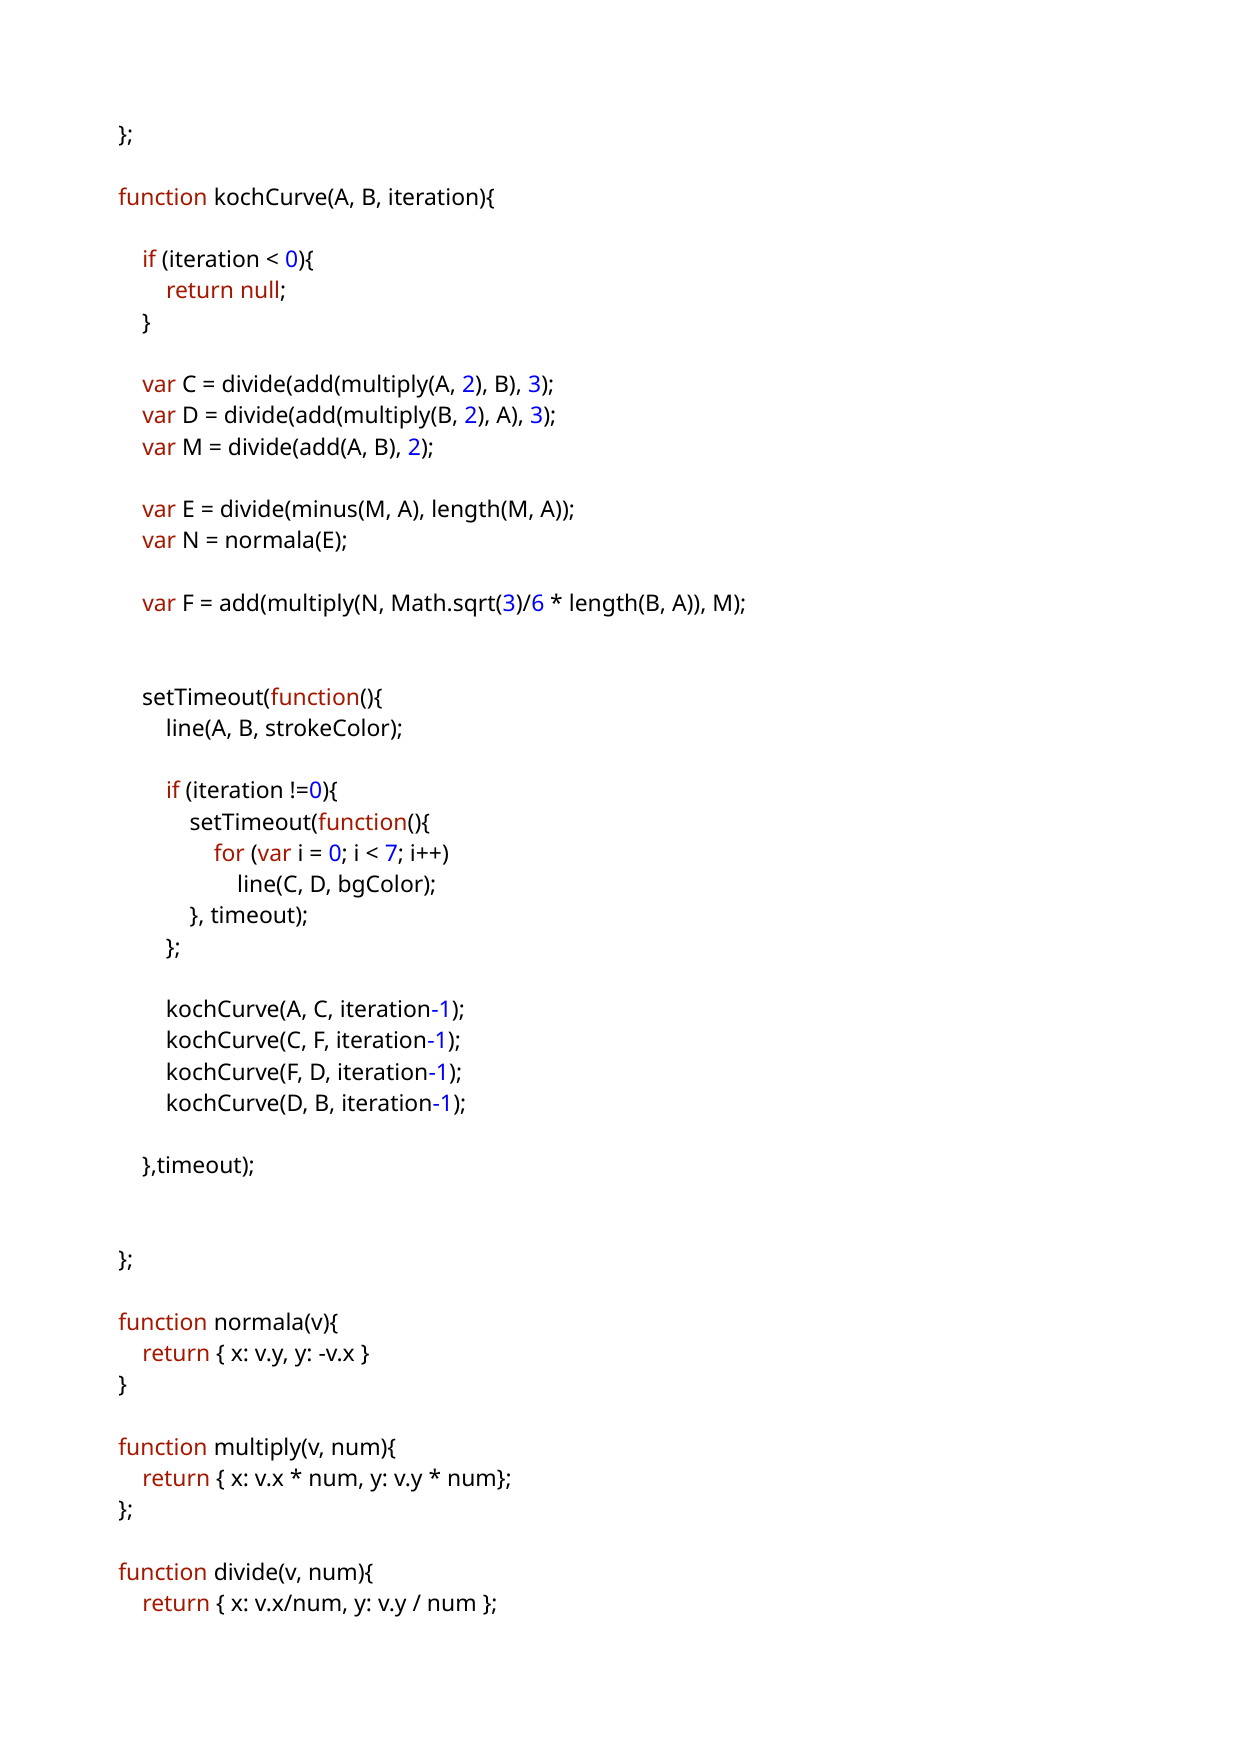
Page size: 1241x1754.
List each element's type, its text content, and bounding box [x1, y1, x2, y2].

text var F = add(multiply(N, Math.sqrt(3)/6 * length(B, A)), M); [118, 587, 1122, 618]
text var M = divide(add(A, B), 2); [118, 431, 1122, 462]
text } [118, 306, 1122, 337]
text line(C, D, bgColor); [118, 868, 1122, 899]
text var C = divide(add(multiply(A, 2), B), 3); [118, 368, 1122, 399]
text } [118, 1368, 1122, 1399]
text function divide(v, num){ [118, 1556, 1122, 1587]
text }, timeout); [118, 899, 1122, 931]
text kochCurve(A, C, iteration-1); [118, 993, 1122, 1024]
text return null; [118, 274, 1122, 306]
text kochCurve(F, D, iteration-1); [118, 1056, 1122, 1087]
text line(A, B, strokeColor); [118, 712, 1122, 743]
text setTimeout(function(){ [118, 806, 1122, 837]
text return { x: v.x * num, y: v.y * num}; [118, 1462, 1122, 1493]
text return { x: v.x/num, y: v.y / num }; [118, 1587, 1122, 1618]
text }; [118, 118, 1122, 149]
text function normala(v){ [118, 1306, 1122, 1337]
text }; [118, 931, 1122, 962]
text kochCurve(D, B, iteration-1); [118, 1087, 1122, 1118]
text function multiply(v, num){ [118, 1431, 1122, 1462]
text var N = normala(E); [118, 524, 1122, 556]
text var E = divide(minus(M, A), length(M, A)); [118, 493, 1122, 524]
text for (var i = 0; i < 7; i++) [118, 837, 1122, 868]
text },timeout); [118, 1149, 1122, 1181]
text kochCurve(C, F, iteration-1); [118, 1024, 1122, 1056]
text if (iteration !=0){ [118, 774, 1122, 806]
text }; [118, 1493, 1122, 1524]
text var D = divide(add(multiply(B, 2), A), 3); [118, 399, 1122, 431]
text return { x: v.y, y: -v.x } [118, 1337, 1122, 1368]
text setTimeout(function(){ [118, 681, 1122, 712]
text if (iteration < 0){ [118, 243, 1122, 274]
text function kochCurve(A, B, iteration){ [118, 181, 1122, 212]
text }; [118, 1243, 1122, 1274]
